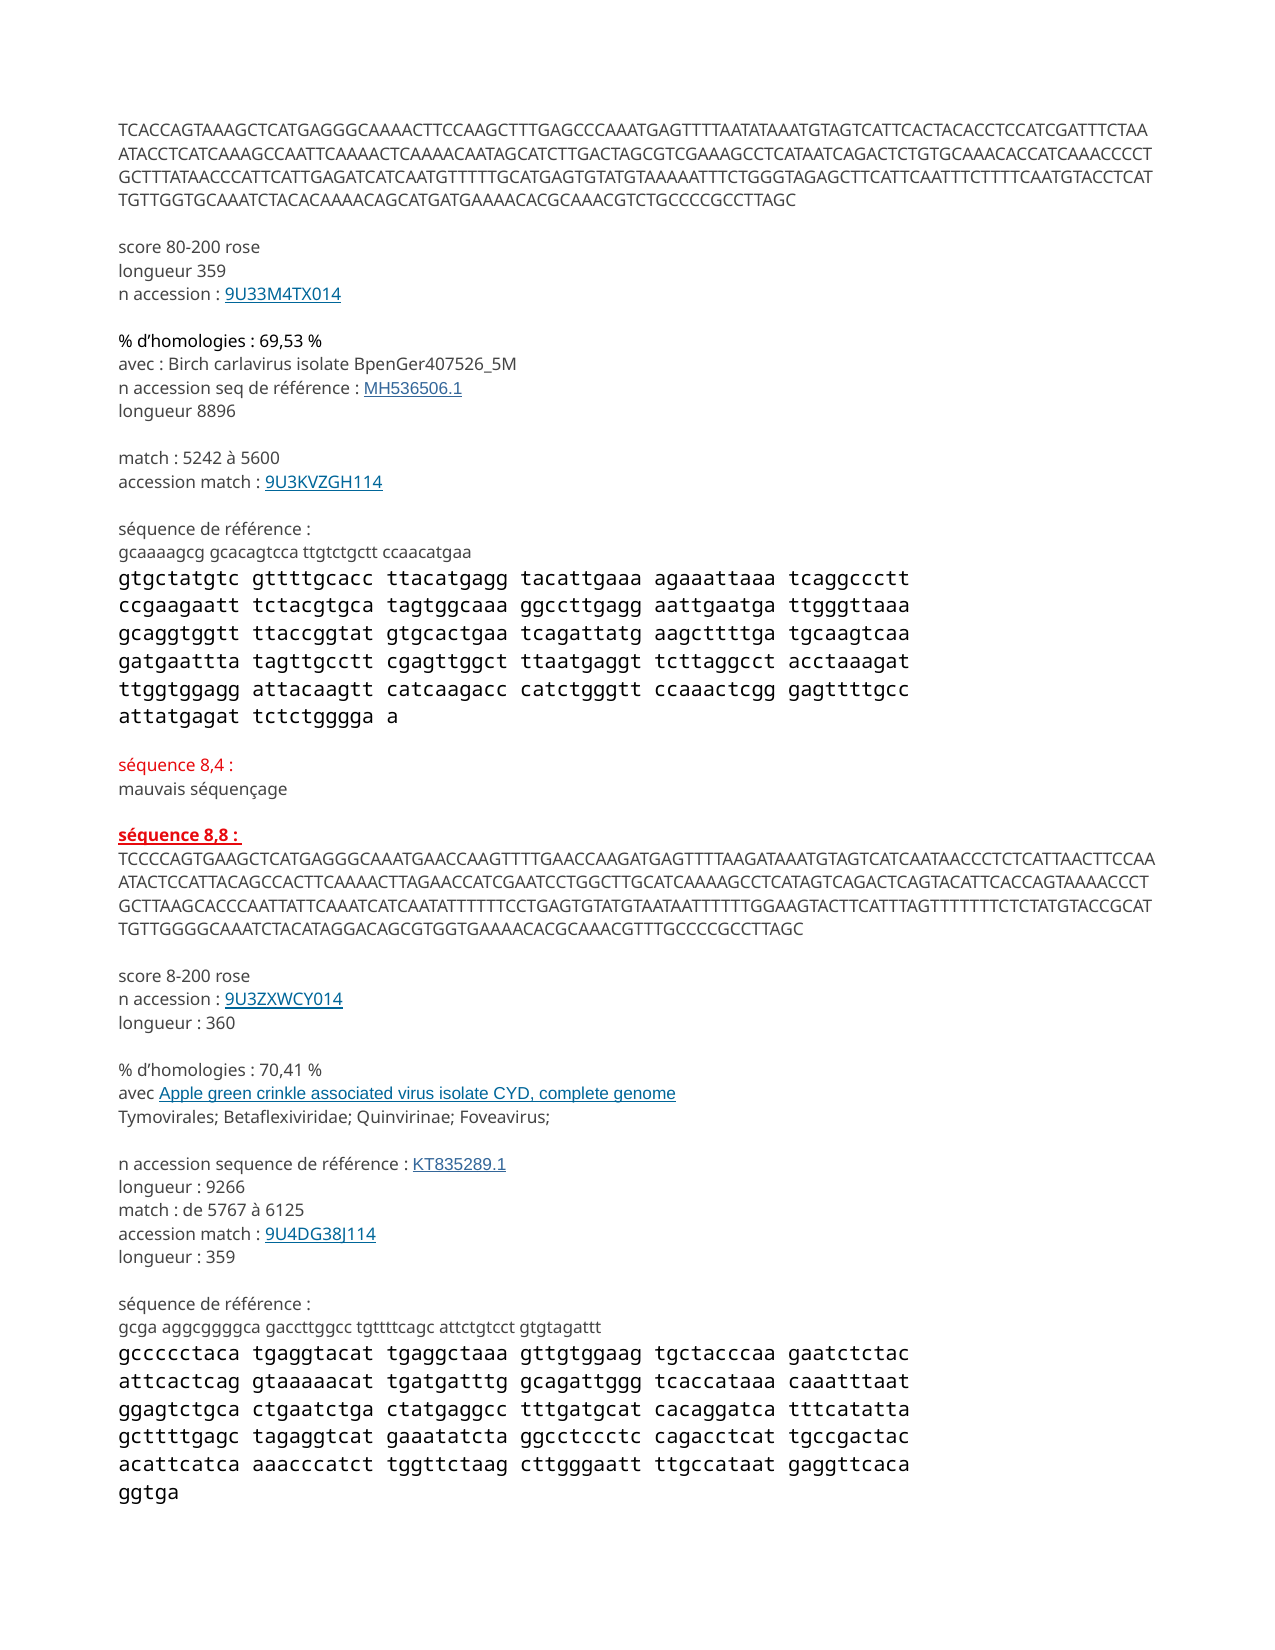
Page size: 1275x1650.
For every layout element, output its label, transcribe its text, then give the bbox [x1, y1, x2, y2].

text longueur : 360 [118, 1011, 1157, 1034]
text match : de 5767 à 6125 [118, 1198, 1157, 1222]
text gccccctaca tgaggtacat tgaggctaaa gttgtggaag tgctacccaa gaatctctac [118, 1339, 1157, 1367]
text score 80-200 rose [118, 235, 1157, 259]
text n accession sequence de référence : KT835289.1 [118, 1152, 1157, 1175]
text TCACCAGTAAAGCTCATGAGGGCAAAACTTCCAAGCTTTGAGCCCAAATGAGTTTTAATATAAATGTAGTCATTCACTACACCTCCATCGATTTCTAAATACCTCATCAAAGCCAATTCAAAACTCAAAACAATAGCATCTTGACTAGCGTCGAAAGCCTCATAATCAGACTCTGTGCAAACACCATCAAACCCCTGCTTTATAACCCATTCATTGAGATCATCAATGTTTTTGCATGAGTGTATGTAAAAATTTCTGGGTAGAGCTTCATTCAATTTCTTTTCAATGTACCTCATTGTTGGTGCAAATCTACACAAAACAGCATGATGAAAACACGCAAACGTCTGCCCCGCCTTAGC [118, 118, 1157, 212]
text longueur 8896 [118, 399, 1157, 423]
text % d’homologies : 70,41 % [118, 1058, 1157, 1081]
text TCCCCAGTGAAGCTCATGAGGGCAAATGAACCAAGTTTTGAACCAAGATGAGTTTTAAGATAAATGTAGTCATCAATAACCCTCTCATTAACTTCCAAATACTCCATTACAGCCACTTCAAAACTTAGAACCATCGAATCCTGGCTTGCATCAAAAGCCTCATAGTCAGACTCAGTACATTCACCAGTAAAACCCTGCTTAAGCACCCAATTATTCAAATCATCAATATTTTTTCCTGAGTGTATGTAATAATTTTTTGGAAGTACTTCATTTAGTTTTTTTCTCTATGTACCGCATTGTTGGGGCAAATCTACATAGGACAGCGTGGTGAAAACACGCAAACGTTTGCCCCGCCTTAGC [118, 847, 1157, 941]
text séquence 8,4 : [118, 753, 1157, 777]
text longueur : 9266 [118, 1175, 1157, 1198]
text Tymovirales; Betaflexiviridae; Quinvirinae; Foveavirus; [118, 1105, 1157, 1128]
text n accession : 9U33M4TX014 [118, 282, 1157, 306]
text gcga aggcggggca gaccttggcc tgttttcagc attctgtcct gtgtagattt [118, 1316, 1157, 1339]
text séquence de référence : [118, 517, 1157, 540]
text score 8-200 rose [118, 964, 1157, 987]
text accession match : 9U4DG38J114 [118, 1222, 1157, 1245]
text accession match : 9U3KVZGH114 [118, 470, 1157, 493]
text longueur 359 [118, 259, 1157, 282]
text attcactcag gtaaaaacat tgatgatttg gcagattggg tcaccataaa caaatttaat [118, 1367, 1157, 1394]
text n accession : 9U3ZXWCY014 [118, 987, 1157, 1011]
text ggtga [118, 1478, 1157, 1505]
text % d’homologies : 69,53 % [118, 329, 1157, 352]
text attatgagat tctctgggga a [118, 702, 1157, 730]
text ggagtctgca ctgaatctga ctatgaggcc tttgatgcat cacaggatca tttcatatta [118, 1394, 1157, 1422]
text ttggtggagg attacaagtt catcaagacc catctgggtt ccaaactcgg gagttttgcc [118, 674, 1157, 702]
text gtgctatgtc gttttgcacc ttacatgagg tacattgaaa agaaattaaa tcaggccctt [118, 563, 1157, 591]
text avec Apple green crinkle associated virus isolate CYD, complete genome [118, 1081, 1157, 1105]
text acattcatca aaacccatct tggttctaag cttgggaatt ttgccataat gaggttcaca [118, 1450, 1157, 1478]
text ccgaagaatt tctacgtgca tagtggcaaa ggccttgagg aattgaatga ttgggttaaa [118, 591, 1157, 619]
text séquence de référence : [118, 1292, 1157, 1316]
text avec : Birch carlavirus isolate BpenGer407526_5M [118, 352, 1157, 376]
text gcaaaagcg gcacagtcca ttgtctgctt ccaacatgaa [118, 540, 1157, 563]
text gcttttgagc tagaggtcat gaaatatcta ggcctccctc cagacctcat tgccgactac [118, 1422, 1157, 1450]
text longueur : 359 [118, 1245, 1157, 1269]
text séquence 8,8 : [118, 823, 1157, 847]
text mauvais séquençage [118, 777, 1157, 800]
text match : 5242 à 5600 [118, 446, 1157, 470]
text gatgaattta tagttgcctt cgagttggct ttaatgaggt tcttaggcct acctaaagat [118, 647, 1157, 674]
text gcaggtggtt ttaccggtat gtgcactgaa tcagattatg aagcttttga tgcaagtcaa [118, 619, 1157, 647]
text n accession seq de référence : MH536506.1 [118, 376, 1157, 399]
